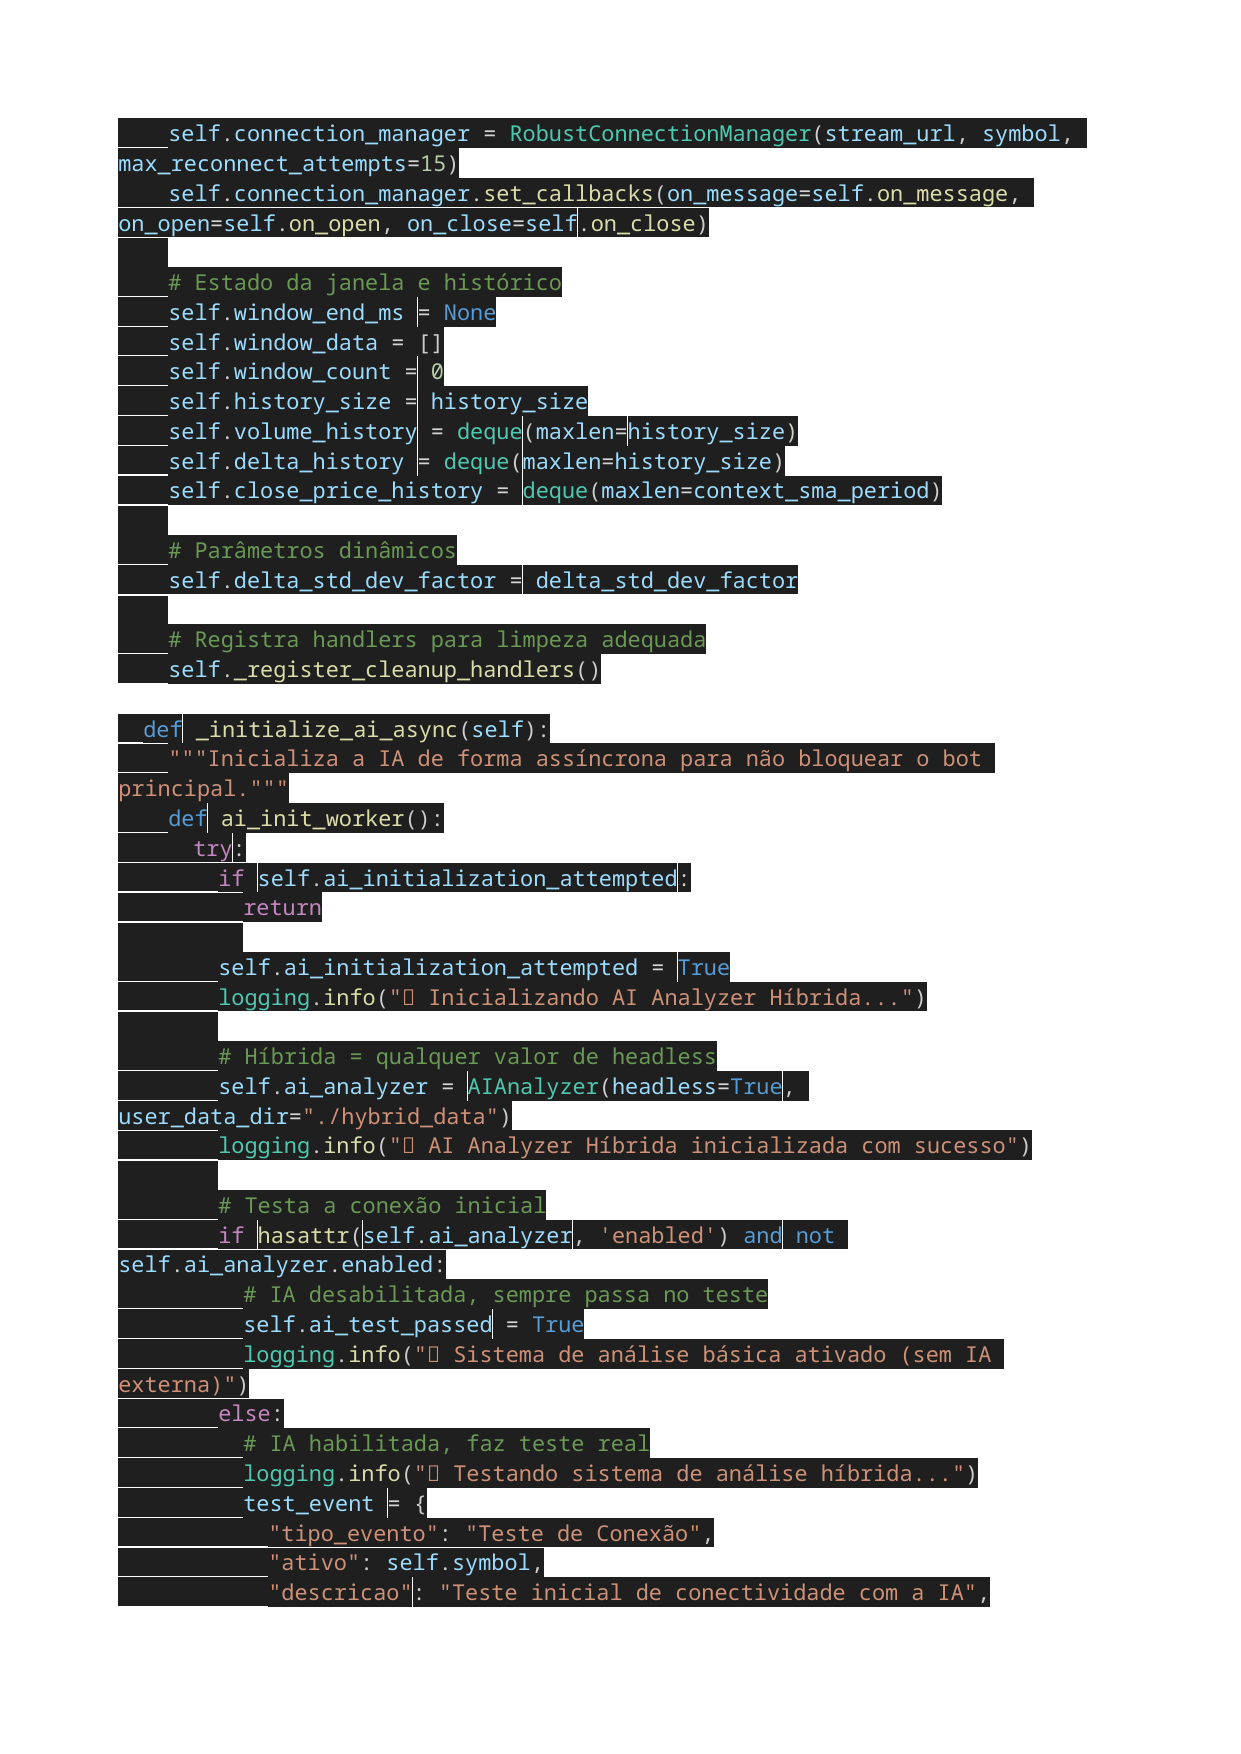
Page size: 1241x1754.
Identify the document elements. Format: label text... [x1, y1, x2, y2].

text if self.ai_initialization_attempted: [118, 862, 1122, 892]
text self.ai_analyzer = AIAnalyzer(headless=True, user_data_dir="./hybrid_data") [118, 1071, 1122, 1130]
text # Parâmetros dinâmicos [118, 535, 1122, 565]
text # Estado da janela e histórico [118, 267, 1122, 297]
text # Híbrida = qualquer valor de headless [118, 1041, 1122, 1071]
text self.history_size = history_size [118, 386, 1122, 416]
text self.ai_initialization_attempted = True [118, 952, 1122, 982]
text """Inicializa a IA de forma assíncrona para não bloquear o bot principal.""" [118, 743, 1122, 803]
text "descricao": "Teste inicial de conectividade com a IA", [118, 1577, 1122, 1607]
text # Registra handlers para limpeza adequada [118, 624, 1122, 654]
text # Testa a conexão inicial [118, 1190, 1122, 1220]
text "ativo": self.symbol, [118, 1547, 1122, 1577]
text logging.info("🧠 Inicializando AI Analyzer Híbrida...") [118, 982, 1122, 1011]
text self.connection_manager.set_callbacks(on_message=self.on_message, on_open=self.on_open, on_close=self.on_close) [118, 178, 1122, 237]
text self.volume_history = deque(maxlen=history_size) [118, 416, 1122, 446]
text test_event = { [118, 1488, 1122, 1518]
text else: [118, 1398, 1122, 1428]
text def _initialize_ai_async(self): [118, 713, 1122, 743]
text "tipo_evento": "Teste de Conexão", [118, 1518, 1122, 1547]
text self.ai_test_passed = True [118, 1309, 1122, 1339]
text self._register_cleanup_handlers() [118, 654, 1122, 684]
text logging.info("✅ Sistema de análise básica ativado (sem IA externa)") [118, 1339, 1122, 1398]
text self.delta_history = deque(maxlen=history_size) [118, 446, 1122, 476]
text # IA desabilitada, sempre passa no teste [118, 1279, 1122, 1309]
text self.window_data = [] [118, 327, 1122, 356]
text def ai_init_worker(): [118, 803, 1122, 833]
text self.window_end_ms = None [118, 297, 1122, 327]
text self.connection_manager = RobustConnectionManager(stream_url, symbol, max_reconnect_attempts=15) [118, 118, 1122, 178]
text return [118, 892, 1122, 922]
text # IA habilitada, faz teste real [118, 1428, 1122, 1458]
text self.close_price_history = deque(maxlen=context_sma_period) [118, 476, 1122, 505]
text try: [118, 833, 1122, 862]
text logging.info("🧪 Testando sistema de análise híbrida...") [118, 1458, 1122, 1488]
text logging.info("✅ AI Analyzer Híbrida inicializada com sucesso") [118, 1130, 1122, 1160]
text self.delta_std_dev_factor = delta_std_dev_factor [118, 565, 1122, 594]
text if hasattr(self.ai_analyzer, 'enabled') and not self.ai_analyzer.enabled: [118, 1220, 1122, 1279]
text self.window_count = 0 [118, 356, 1122, 386]
